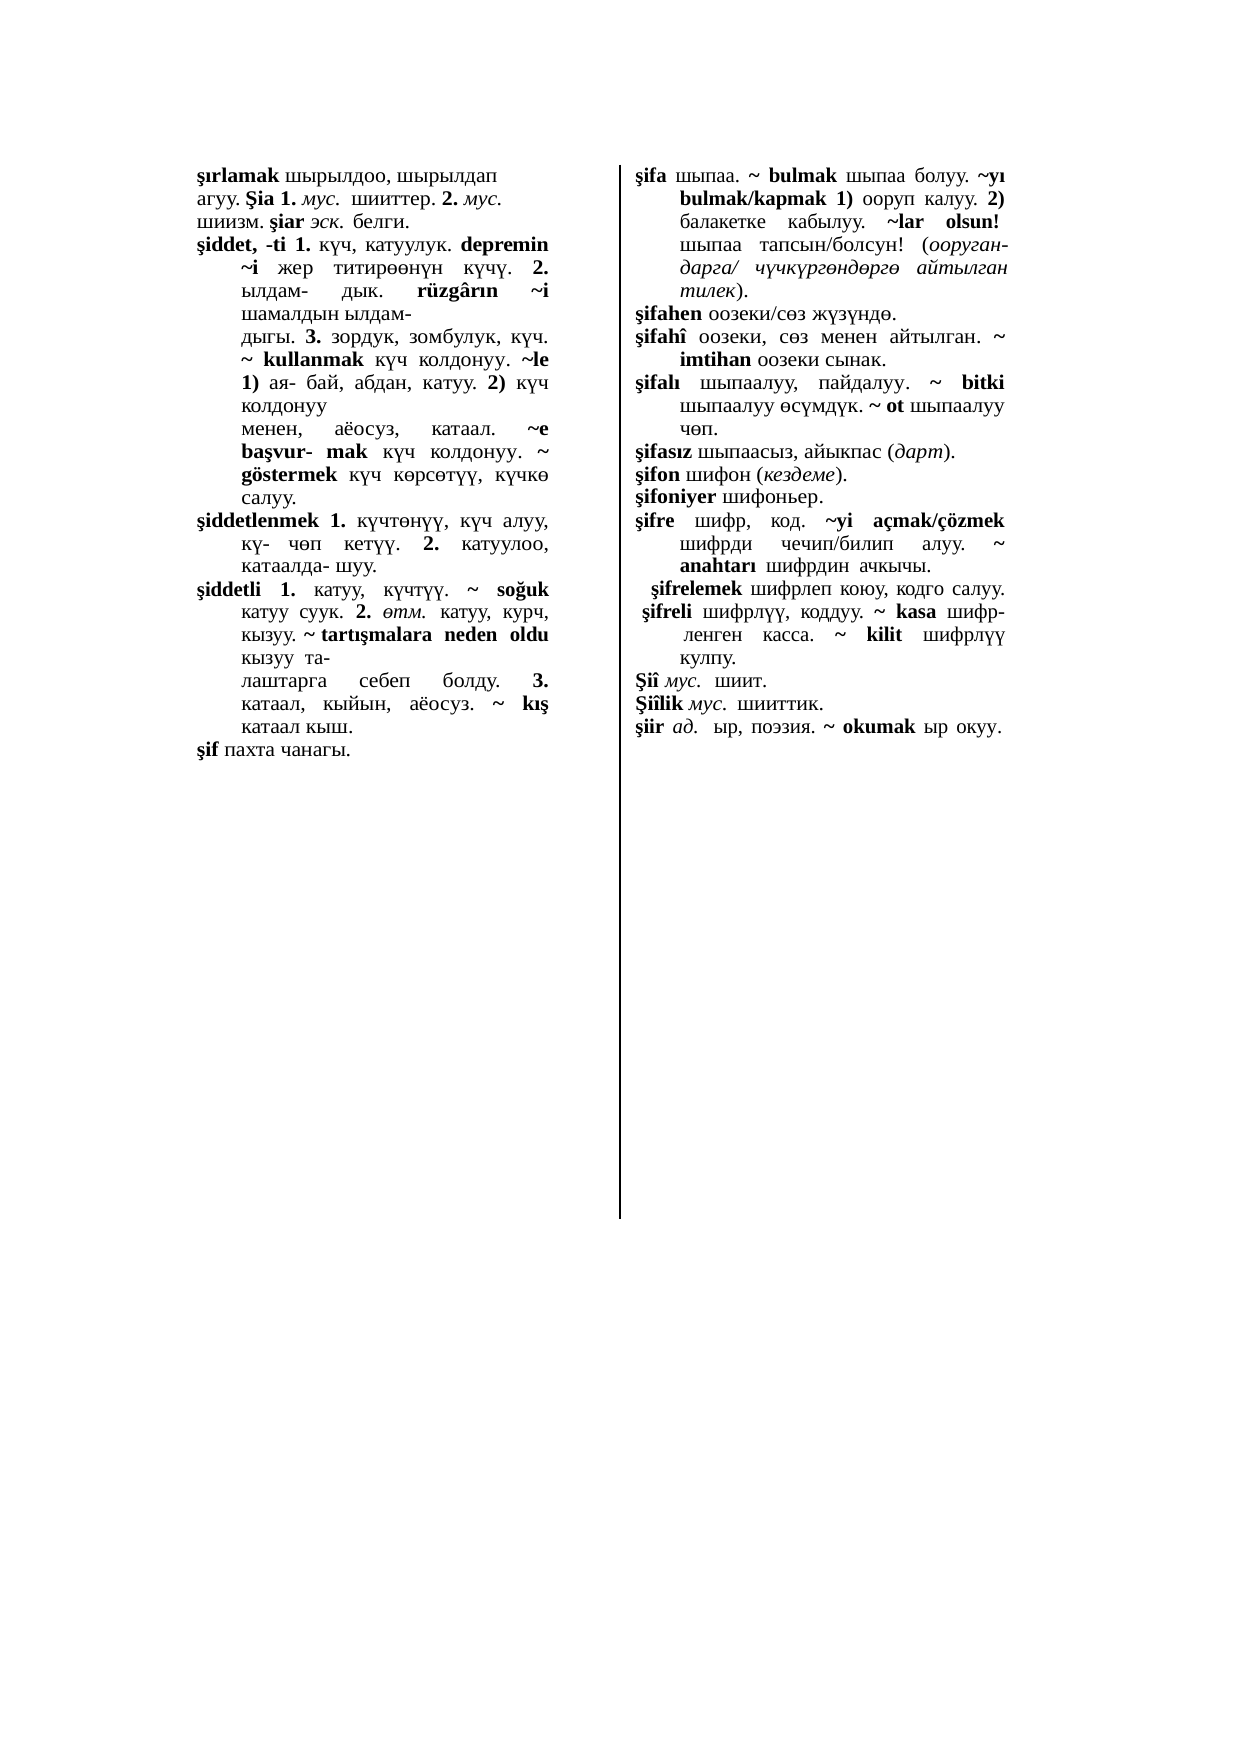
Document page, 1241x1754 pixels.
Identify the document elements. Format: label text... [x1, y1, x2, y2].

text şiddetli 1. катуу, күчтүү. ~ soğuk катуу суук. 2. өтм. катуу, курч, кызуу. ~ tartışmalara neden oldu кызуу та- [197, 578, 549, 669]
text şifa шыпаа. ~ bulmak шыпаа болуу. ~yı bulmak/kapmak 1) ооруп калуу. 2) балакетке кабылуу. ~lar olsun! [635, 164, 1005, 233]
text менен, аёосуз, катаал. ~e başvur- mak күч колдонуу. ~ göstermek күч көрсөтүү, күчкө салуу. [241, 417, 549, 509]
text şifrelemek шифрлеп коюу, кодго салуу. şifreli шифрлүү, коддуу. ~ kasa шифр- ленген касса. ~ kilit шифрлүү [635, 577, 1005, 646]
text şifre шифр, код. ~yi açmak/çözmek шифрди чечип/билип алуу. ~ anahtarı шифрдин ачкычы. [635, 509, 1005, 577]
text кулпу. [679, 646, 741, 669]
text лаштарга себеп болду. 3. катаал, кыйын, аёосуз. ~ kış катаал кыш. [241, 669, 549, 738]
text şiddet, -ti 1. күч, катуулук. depremin ~i жер титирөөнүн күчү. 2. ылдам- дык. rüzgârın ~i шамалдын ылдам- [197, 233, 549, 325]
text Şiî мус. шиит. [635, 669, 1065, 692]
text şifasız шыпаасыз, айыкпас (дарт). [635, 440, 1065, 463]
text şifahen оозеки/сөз жүзүндө. [635, 302, 1065, 325]
text şif пахта чанагы. [197, 738, 609, 761]
text дыгы. 3. зордук, зомбулук, күч. ~ kullanmak күч колдонуу. ~le 1) ая- бай, абдан, катуу. 2) күч колдонуу [241, 325, 549, 417]
text şiir ад. ыр, поэзия. ~ okumak ыр окуу. [635, 715, 1065, 738]
text шыпаа тапсын/болсун! (ооруган- дарга/ чүчкүргөндөргө айтылган тилек). [679, 233, 1008, 302]
text şifon шифон (кездеме). [635, 463, 1065, 486]
text şifahî оозеки, сөз менен айтылган. ~ imtihan оозеки сынак. [635, 325, 1005, 371]
text şiddetlenmek 1. күчтөнүү, күч алуу, кү- чөп кетүү. 2. катуулоо, катаалда- шуу. [197, 509, 549, 577]
text şifoniyer шифоньер. [635, 486, 1065, 508]
text şifalı шыпаалуу, пайдалуу. ~ bitki шыпаалуу өсүмдүк. ~ ot шыпаалуу чөп. [635, 371, 1005, 440]
text şırlamak шырылдоо, шырылдап агуу. Şia 1. мус. шииттер. 2. мус. шиизм. şiar эск. белги. [197, 164, 527, 233]
text Şiîlik мус. шииттик. [635, 692, 1065, 715]
